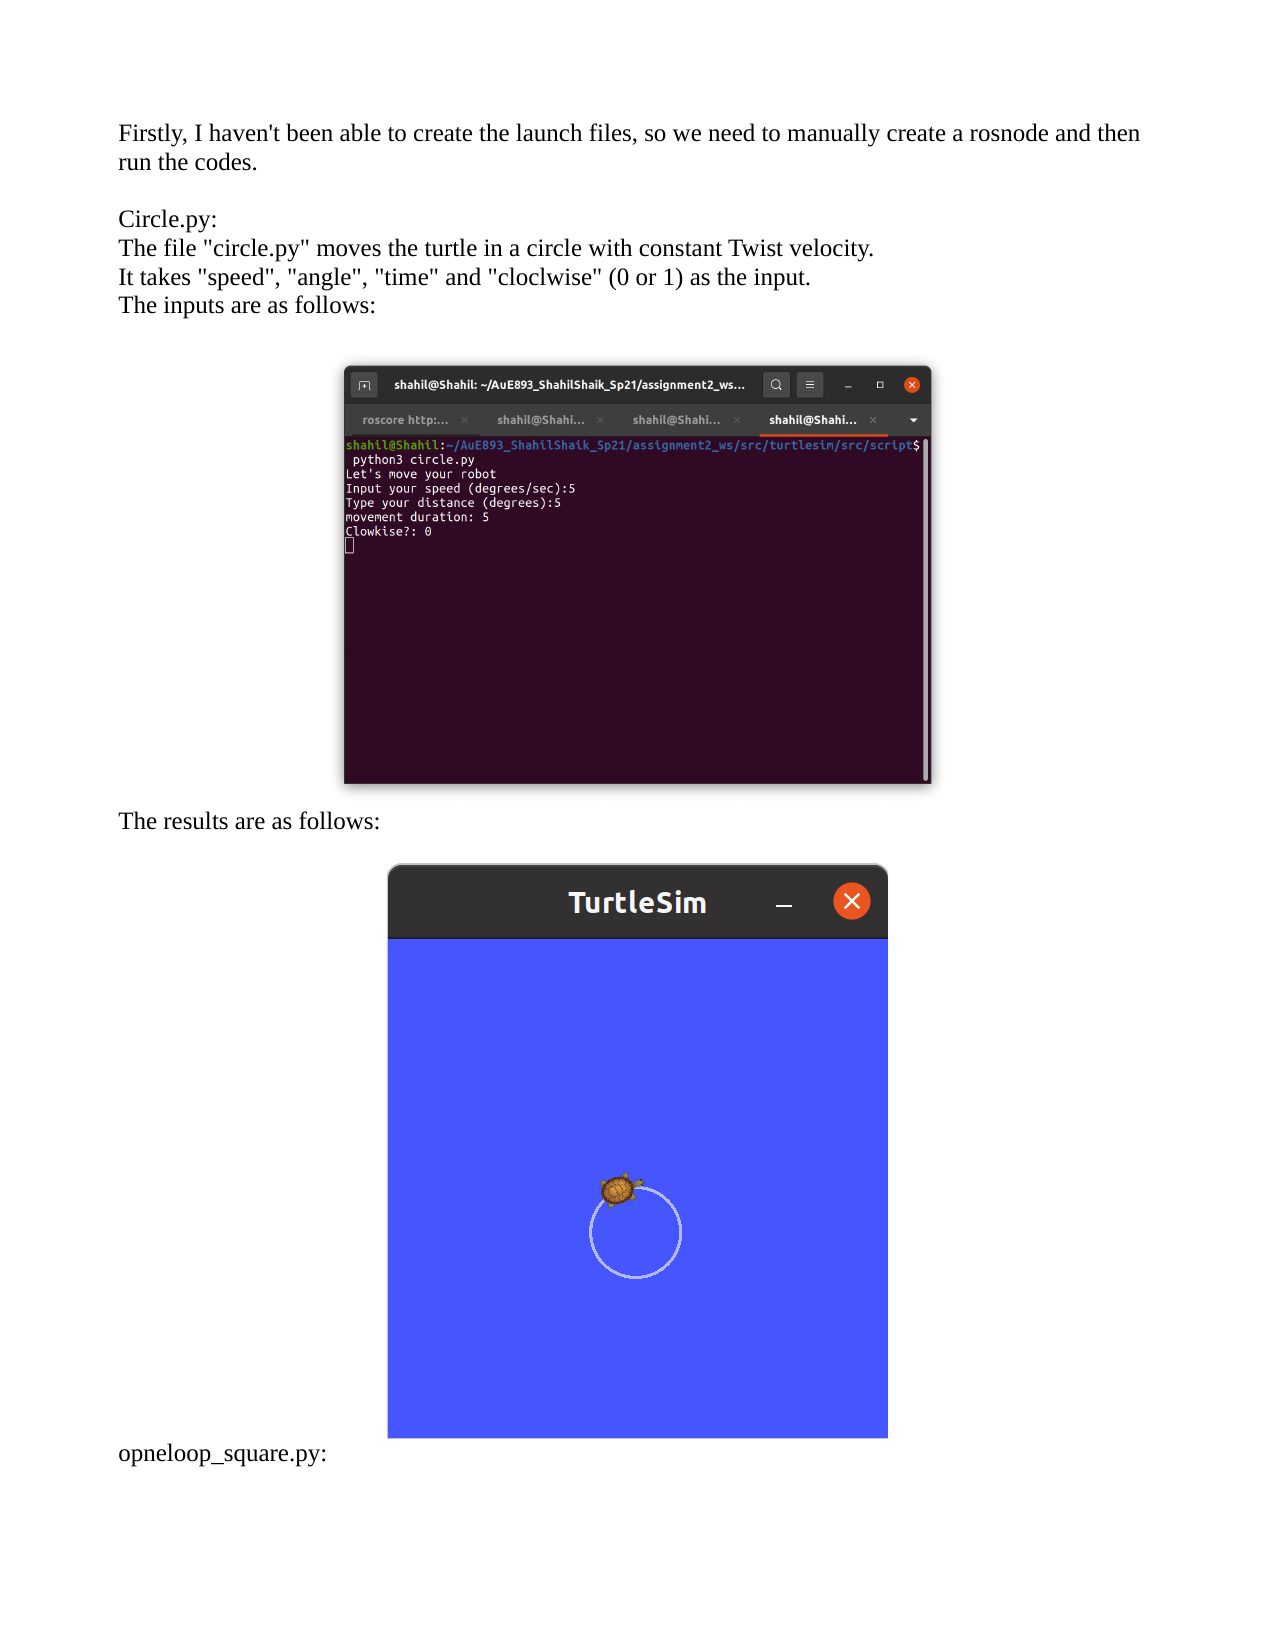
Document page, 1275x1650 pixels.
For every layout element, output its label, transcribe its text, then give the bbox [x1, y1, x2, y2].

text It takes "speed", "angle", "time" and "cloclwise" (0 or 1) as the input. [118, 262, 1157, 291]
text The inputs are as follows: [118, 291, 1157, 319]
text The results are as follows: [118, 348, 1157, 834]
text opneloop_square.py: [118, 863, 1157, 1467]
picture [386, 863, 889, 1439]
text Firstly, I haven't been able to create the launch files, so we need to manually create a rosnode and then run the codes. [118, 118, 1157, 176]
picture [324, 348, 951, 806]
text Circle.py: [118, 204, 1157, 233]
text The file "circle.py" moves the turtle in a circle with constant Twist velocity. [118, 233, 1157, 262]
